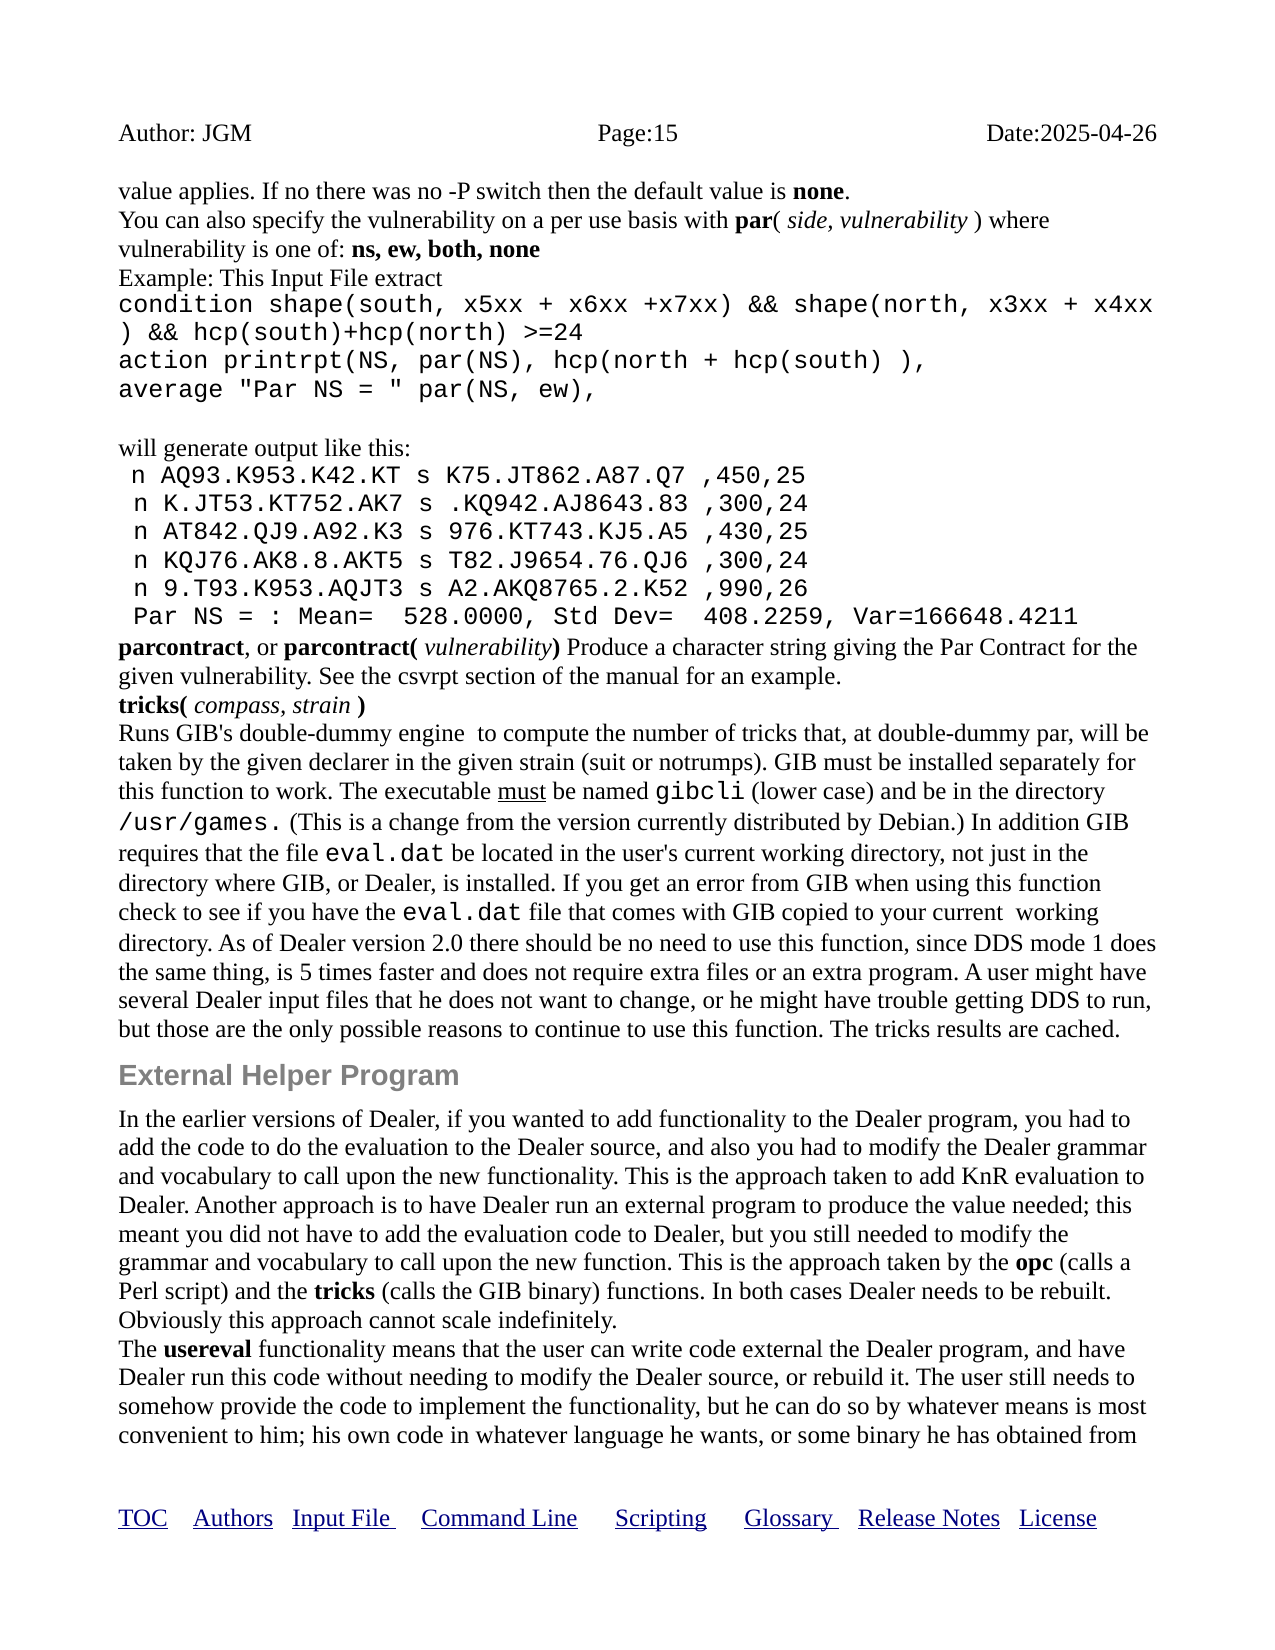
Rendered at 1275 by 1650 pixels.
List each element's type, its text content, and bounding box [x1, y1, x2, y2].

text n KQJ76.AK8.8.AKT5 s T82.J9654.76.QJ6 ,300,24 [118, 547, 1157, 576]
text will generate output like this: [118, 433, 1157, 462]
text You can also specify the vulnerability on a per use basis with par( side, vulnerability ) where vulnerability is one of: ns, ew, both, none [118, 205, 1157, 263]
text In the earlier versions of Dealer, if you wanted to add functionality to the Dealer program, you had to add the code to do the evaluation to the Dealer source, and also you had to modify the Dealer grammar and vocabulary to call upon the new functionality. This is the approach taken to add KnR evaluation to Dealer. Another approach is to have Dealer run an external program to produce the value needed; this meant you did not have to add the evaluation code to Dealer, but you still needed to modify the grammar and vocabulary to call upon the new function. This is the approach taken by the opc (calls a Perl script) and the tricks (calls the GIB binary) functions. In both cases Dealer needs to be rebuilt. [118, 1104, 1157, 1305]
subtitle External Helper Program [118, 1058, 1157, 1091]
text average "Par NS = " par(NS, ew), [118, 376, 1157, 405]
text value applies. If no there was no -P switch then the default value is none. [118, 176, 1157, 205]
text parcontract, or parcontract( vulnerability) Produce a character string giving the Par Contract for the given vulnerability. See the csvrpt section of the manual for an example. [118, 632, 1157, 690]
text n K.JT53.KT752.AK7 s .KQ942.AJ8643.83 ,300,24 [118, 491, 1157, 519]
text n AT842.QJ9.A92.K3 s 976.KT743.KJ5.A5 ,430,25 [118, 519, 1157, 547]
text n 9.T93.K953.AQJT3 s A2.AKQ8765.2.K52 ,990,26 [118, 576, 1157, 604]
text Par NS = : Mean= 528.0000, Std Dev= 408.2259, Var=166648.4211 [118, 604, 1157, 632]
text Runs GIB's double-dummy engine to compute the number of tricks that, at double-dummy par, will be taken by the given declarer in the given strain (suit or notrumps). GIB must be installed separately for this function to work. The executable must be named gibcli (lower case) and be in the directory /usr/games. (This is a change from the version currently distributed by Debian.) In addition GIB requires that the file eval.dat be located in the user's current working directory, not just in the directory where GIB, or Dealer, is installed. If you get an error from GIB when using this function check to see if you have the eval.dat file that comes with GIB copied to your current working directory. As of Dealer version 2.0 there should be no need to use this function, since DDS mode 1 does the same thing, is 5 times faster and does not require extra files or an extra program. A user might have several Dealer input files that he does not want to change, or he might have trouble getting DDS to run, but those are the only possible reasons to continue to use this function. The tricks results are cached. [118, 718, 1157, 1043]
text action printrpt(NS, par(NS), hcp(north + hcp(south) ), [118, 348, 1157, 376]
text n AQ93.K953.K42.KT s K75.JT862.A87.Q7 ,450,25 [118, 462, 1157, 491]
text tricks( compass, strain ) [118, 690, 1157, 718]
text The usereval functionality means that the user can write code external the Dealer program, and have Dealer run this code without needing to modify the Dealer source, or rebuild it. The user still needs to somehow provide the code to implement the functionality, but he can do so by whatever means is most convenient to him; his own code in whatever language he wants, or some binary he has obtained from [118, 1334, 1157, 1449]
text Example: This Input File extract [118, 263, 1157, 291]
text condition shape(south, x5xx + x6xx +x7xx) && shape(north, x3xx + x4xx ) && hcp(south)+hcp(north) >=24 [118, 291, 1157, 348]
text Obviously this approach cannot scale indefinitely. [118, 1305, 1157, 1334]
